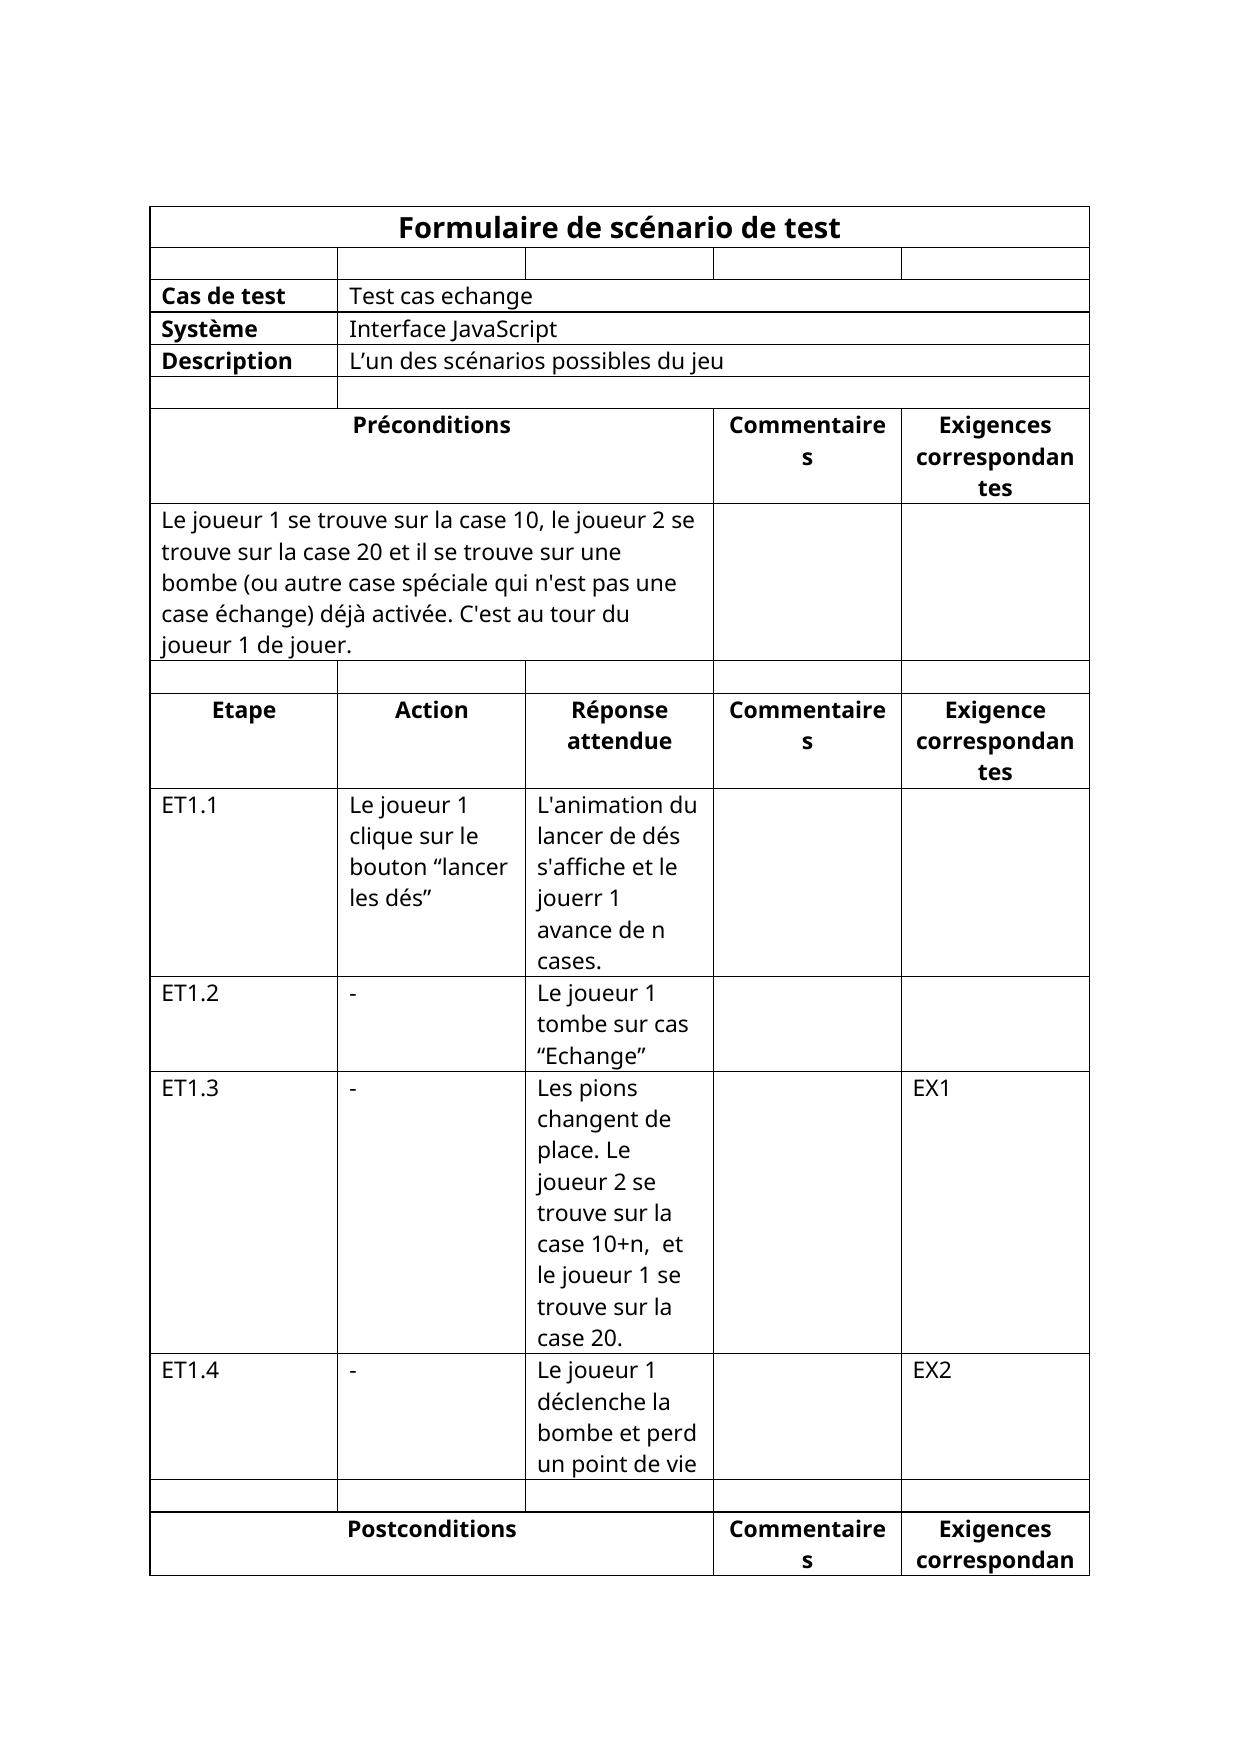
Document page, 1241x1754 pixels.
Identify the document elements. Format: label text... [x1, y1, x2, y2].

table_cell EX1 [902, 1072, 1089, 1353]
table_cell L’un des scénarios possibles du jeu [338, 345, 1089, 376]
table_cell ET1.4 [151, 1354, 337, 1479]
table_cell [338, 248, 525, 279]
table_cell Postconditions [151, 1513, 713, 1575]
table_cell [526, 1480, 713, 1511]
table_cell [338, 377, 1089, 408]
table_cell [714, 1480, 901, 1511]
table_cell [338, 661, 525, 693]
table_cell ET1.2 [151, 977, 337, 1071]
table_cell [338, 1480, 525, 1511]
table_cell ET1.1 [151, 789, 337, 976]
table_cell Système [151, 313, 337, 344]
table_cell Exigence correspondantes [902, 694, 1089, 787]
table_cell - [338, 977, 525, 1071]
table_cell Commentaires [714, 409, 901, 503]
table_cell Les pions changent de place. Le joueur 2 se trouve sur la case 10+n, et le joueur 1 se trouve sur la case 20. [526, 1072, 713, 1353]
table_cell [902, 248, 1089, 279]
table_cell [902, 504, 1089, 660]
table_cell [526, 661, 713, 693]
table_cell Etape [151, 694, 337, 787]
table_cell [714, 1072, 901, 1353]
table_cell [151, 377, 337, 408]
table_cell Le joueur 1 tombe sur cas “Echange” [526, 977, 713, 1071]
table_cell L'animation du lancer de dés s'affiche et le jouerr 1 avance de n cases. [526, 789, 713, 976]
table_cell Description [151, 345, 337, 376]
table_cell Exigences correspondantes [902, 409, 1089, 503]
table_cell Préconditions [151, 409, 713, 503]
table_cell [902, 789, 1089, 976]
table_cell [151, 248, 337, 279]
table_cell Le joueur 1 déclenche la bombe et perd un point de vie [526, 1354, 713, 1479]
table_cell [714, 789, 901, 976]
table_cell Le joueur 1 clique sur le bouton “lancer les dés” [338, 789, 525, 976]
table_cell [902, 1480, 1089, 1511]
table_cell Réponse attendue [526, 694, 713, 787]
table_cell [902, 661, 1089, 693]
table_cell Cas de test [151, 280, 337, 311]
table_cell - [338, 1354, 525, 1479]
table_cell [902, 977, 1089, 1071]
table_cell [526, 248, 713, 279]
table_cell [714, 248, 901, 279]
table_cell [714, 504, 901, 660]
table_cell EX2 [902, 1354, 1089, 1479]
table_cell [714, 977, 901, 1071]
table_cell Action [338, 694, 525, 787]
table_cell Commentaires [714, 1513, 901, 1575]
table_cell [151, 661, 337, 693]
table_header Formulaire de scénario de test [151, 207, 1089, 247]
table_cell - [338, 1072, 525, 1353]
table_cell [714, 1354, 901, 1479]
table_cell Commentaires [714, 694, 901, 787]
table_cell Le joueur 1 se trouve sur la case 10, le joueur 2 se trouve sur la case 20 et il se trouve sur une bombe (ou autre case spéciale qui n'est pas une case échange) déjà activée. C'est au tour du joueur 1 de jouer. [151, 504, 713, 660]
table_cell Interface JavaScript [338, 313, 1089, 344]
table_cell Exigences correspondan [902, 1513, 1089, 1575]
table_cell Test cas echange [338, 280, 1089, 311]
table_cell ET1.3 [151, 1072, 337, 1353]
table_cell [714, 661, 901, 693]
table_cell [151, 1480, 337, 1511]
